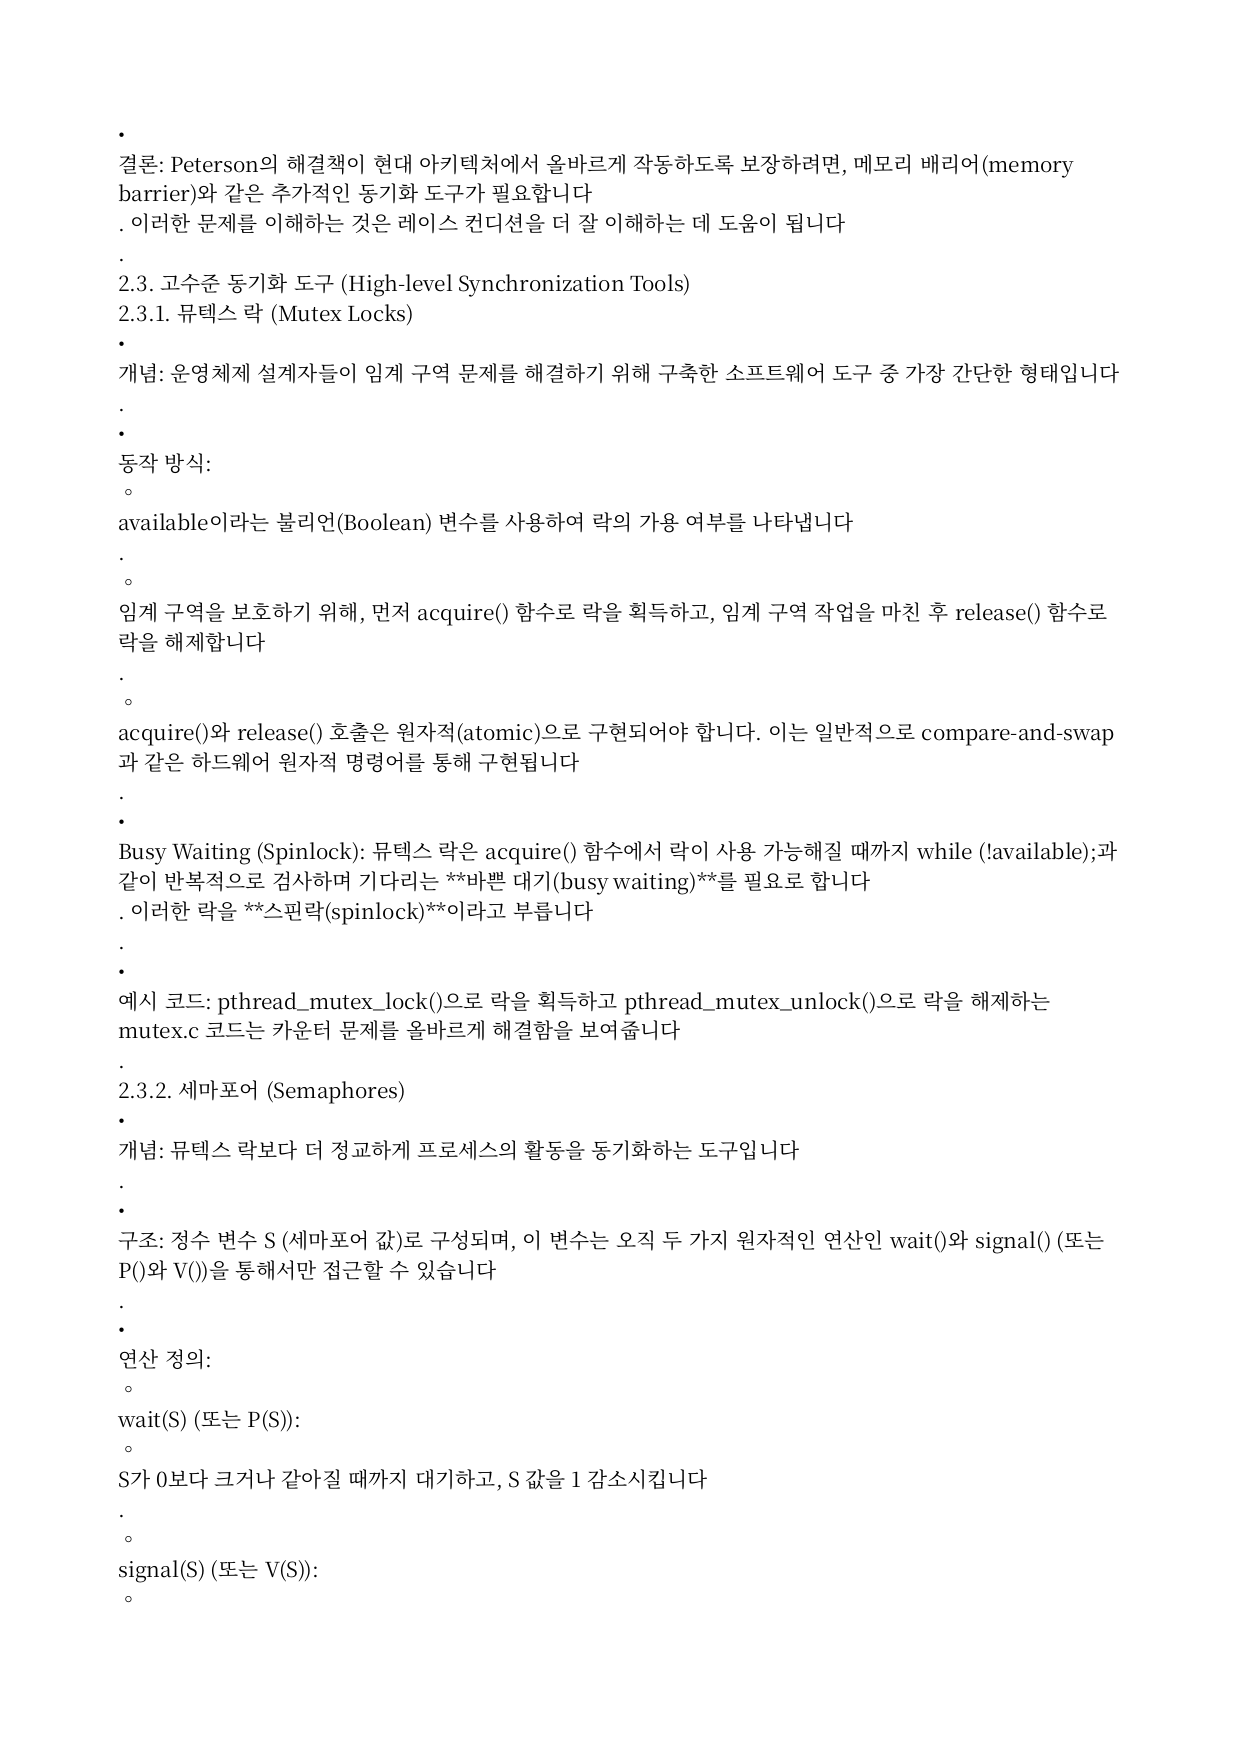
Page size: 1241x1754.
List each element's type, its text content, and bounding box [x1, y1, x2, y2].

text ◦ [118, 567, 1122, 596]
text . [118, 238, 1122, 268]
text • [118, 955, 1122, 985]
text . [118, 1045, 1122, 1075]
text . [118, 1164, 1122, 1194]
text . [118, 1493, 1122, 1523]
text wait(S) (또는 P(S)): [118, 1404, 1122, 1433]
text 2.3.2. 세마포어 (Semaphores) [118, 1075, 1122, 1105]
text • [118, 417, 1122, 447]
text 구조: 정수 변수 S (세마포어 값)로 구성되며, 이 변수는 오직 두 가지 원자적인 연산인 wait()와 signal() (또는 P()와 V())을 통해서만 접근할 수 있습니다 [118, 1224, 1122, 1284]
text signal(S) (또는 V(S)): [118, 1553, 1122, 1583]
text • [118, 118, 1122, 148]
text . [118, 925, 1122, 955]
text . [118, 387, 1122, 417]
text Busy Waiting (Spinlock): 뮤텍스 락은 acquire() 함수에서 락이 사용 가능해질 때까지 while (!available);과 같이 반복적으로 검사하며 기다리는 **바쁜 대기(busy waiting)**를 필요로 합니다 [118, 836, 1122, 895]
text • [118, 806, 1122, 836]
text ◦ [118, 686, 1122, 716]
text . [118, 656, 1122, 686]
text acquire()와 release() 호출은 원자적(atomic)으로 구현되어야 합니다. 이는 일반적으로 compare-and-swap과 같은 하드웨어 원자적 명령어를 통해 구현됩니다 [118, 716, 1122, 776]
text . [118, 1284, 1122, 1314]
text 예시 코드: pthread_mutex_lock()으로 락을 획득하고 pthread_mutex_unlock()으로 락을 해제하는 mutex.c 코드는 카운터 문제를 올바르게 해결함을 보여줍니다 [118, 985, 1122, 1045]
text . 이러한 락을 **스핀락(spinlock)**이라고 부릅니다 [118, 895, 1122, 925]
text 개념: 운영체제 설계자들이 임계 구역 문제를 해결하기 위해 구축한 소프트웨어 도구 중 가장 간단한 형태입니다 [118, 357, 1122, 387]
text • [118, 1105, 1122, 1134]
text ◦ [118, 477, 1122, 507]
text 임계 구역을 보호하기 위해, 먼저 acquire() 함수로 락을 획득하고, 임계 구역 작업을 마친 후 release() 함수로 락을 해제합니다 [118, 596, 1122, 656]
text ◦ [118, 1523, 1122, 1553]
text ◦ [118, 1433, 1122, 1463]
text • [118, 327, 1122, 357]
text S가 0보다 크거나 같아질 때까지 대기하고, S 값을 1 감소시킵니다 [118, 1463, 1122, 1493]
text 결론: Peterson의 해결책이 현대 아키텍처에서 올바르게 작동하도록 보장하려면, 메모리 배리어(memory barrier)와 같은 추가적인 동기화 도구가 필요합니다 [118, 148, 1122, 208]
text . [118, 537, 1122, 567]
text 2.3.1. 뮤텍스 락 (Mutex Locks) [118, 297, 1122, 327]
text ◦ [118, 1374, 1122, 1404]
text 2.3. 고수준 동기화 도구 (High-level Synchronization Tools) [118, 268, 1122, 297]
text . [118, 776, 1122, 806]
text ◦ [118, 1583, 1122, 1613]
text available이라는 불리언(Boolean) 변수를 사용하여 락의 가용 여부를 나타냅니다 [118, 507, 1122, 537]
text 연산 정의: [118, 1344, 1122, 1374]
text • [118, 1314, 1122, 1344]
text • [118, 1194, 1122, 1224]
text . 이러한 문제를 이해하는 것은 레이스 컨디션을 더 잘 이해하는 데 도움이 됩니다 [118, 208, 1122, 238]
text 개념: 뮤텍스 락보다 더 정교하게 프로세스의 활동을 동기화하는 도구입니다 [118, 1134, 1122, 1164]
text 동작 방식: [118, 447, 1122, 477]
